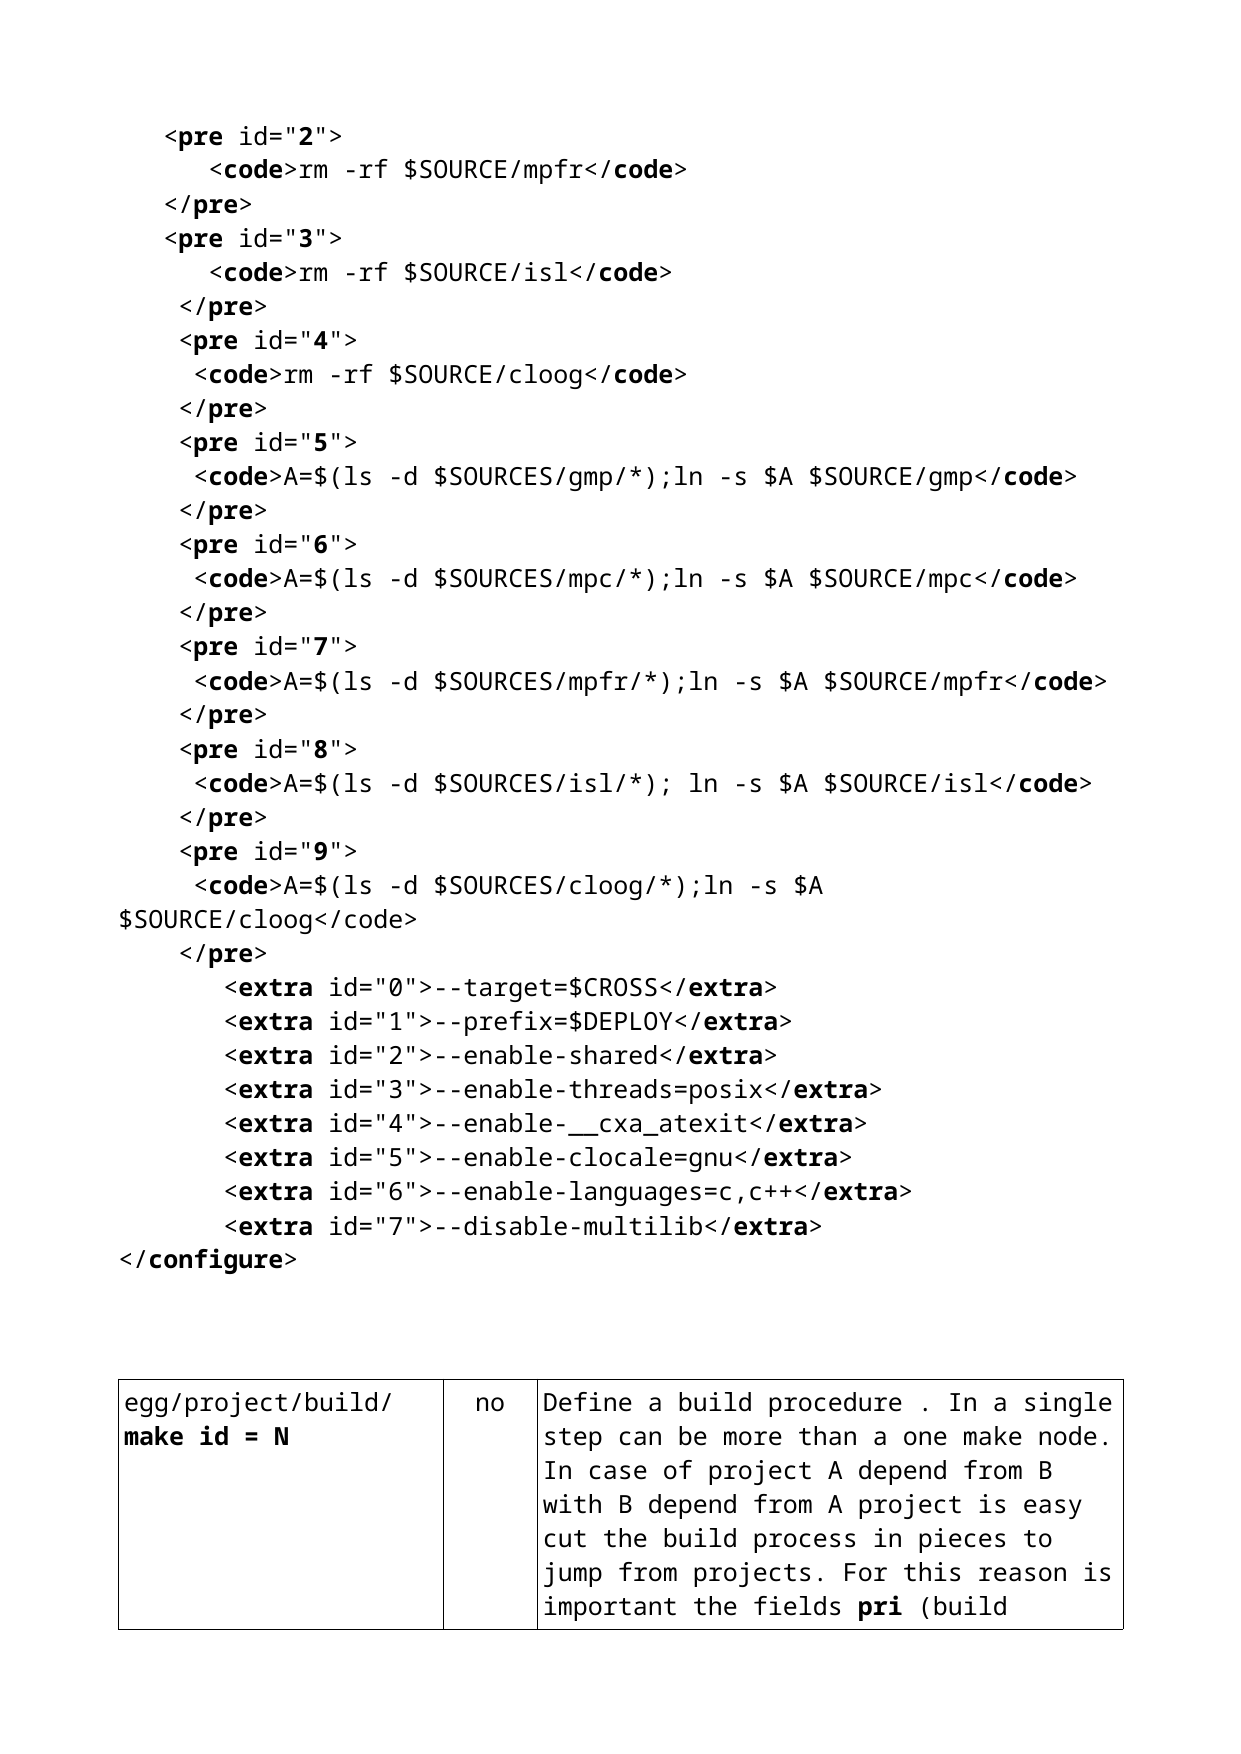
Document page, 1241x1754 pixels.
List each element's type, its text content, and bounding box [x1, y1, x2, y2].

text <code>rm -rf $SOURCE/cloog</code> [118, 357, 1122, 391]
text <pre id="9"> [118, 833, 1122, 867]
text <pre id="4"> [118, 322, 1122, 357]
text <extra id="0">--target=$CROSS</extra> [118, 970, 1122, 1004]
text <extra id="4">--enable-__cxa_atexit</extra> [118, 1106, 1122, 1140]
table_header no [444, 1380, 537, 1628]
text </configure> [118, 1242, 1122, 1276]
text </pre> [118, 493, 1122, 527]
text </pre> [118, 391, 1122, 425]
text </pre> [118, 288, 1122, 322]
text <code>rm -rf $SOURCE/isl</code> [118, 254, 1122, 288]
text <extra id="5">--enable-clocale=gnu</extra> [118, 1140, 1122, 1174]
text <extra id="7">--disable-multilib</extra> [118, 1208, 1122, 1242]
text <code>A=$(ls -d $SOURCES/isl/*); ln -s $A $SOURCE/isl</code> [118, 765, 1122, 799]
text <pre id="2"> [118, 118, 1122, 152]
text <pre id="6"> [118, 527, 1122, 561]
text </pre> [118, 936, 1122, 970]
text <code>A=$(ls -d $SOURCES/gmp/*);ln -s $A $SOURCE/gmp</code> [118, 459, 1122, 493]
text <pre id="8"> [118, 731, 1122, 765]
text </pre> [118, 697, 1122, 731]
text <code>A=$(ls -d $SOURCES/mpfr/*);ln -s $A $SOURCE/mpfr</code> [118, 663, 1122, 697]
text <pre id="7"> [118, 629, 1122, 663]
text </pre> [118, 799, 1122, 833]
table_header Define a build procedure . In a single step can be more than a one make node. In case of project A depend from B with B depend from A project is easy cut the build process in pieces to jump from projects. For this reason is important the fields pri (build [538, 1380, 1123, 1628]
text </pre> [118, 186, 1122, 220]
text <code>A=$(ls -d $SOURCES/cloog/*);ln -s $A $SOURCE/cloog</code> [118, 867, 1122, 936]
text <extra id="1">--prefix=$DEPLOY</extra> [118, 1004, 1122, 1038]
text <extra id="6">--enable-languages=c,c++</extra> [118, 1174, 1122, 1208]
text </pre> [118, 595, 1122, 629]
table_header egg/project/build/make id = N [119, 1380, 443, 1628]
text <code>A=$(ls -d $SOURCES/mpc/*);ln -s $A $SOURCE/mpc</code> [118, 561, 1122, 595]
text <extra id="2">--enable-shared</extra> [118, 1038, 1122, 1072]
text <code>rm -rf $SOURCE/mpfr</code> [118, 152, 1122, 186]
text <pre id="5"> [118, 425, 1122, 459]
text <pre id="3"> [118, 220, 1122, 254]
text <extra id="3">--enable-threads=posix</extra> [118, 1072, 1122, 1106]
